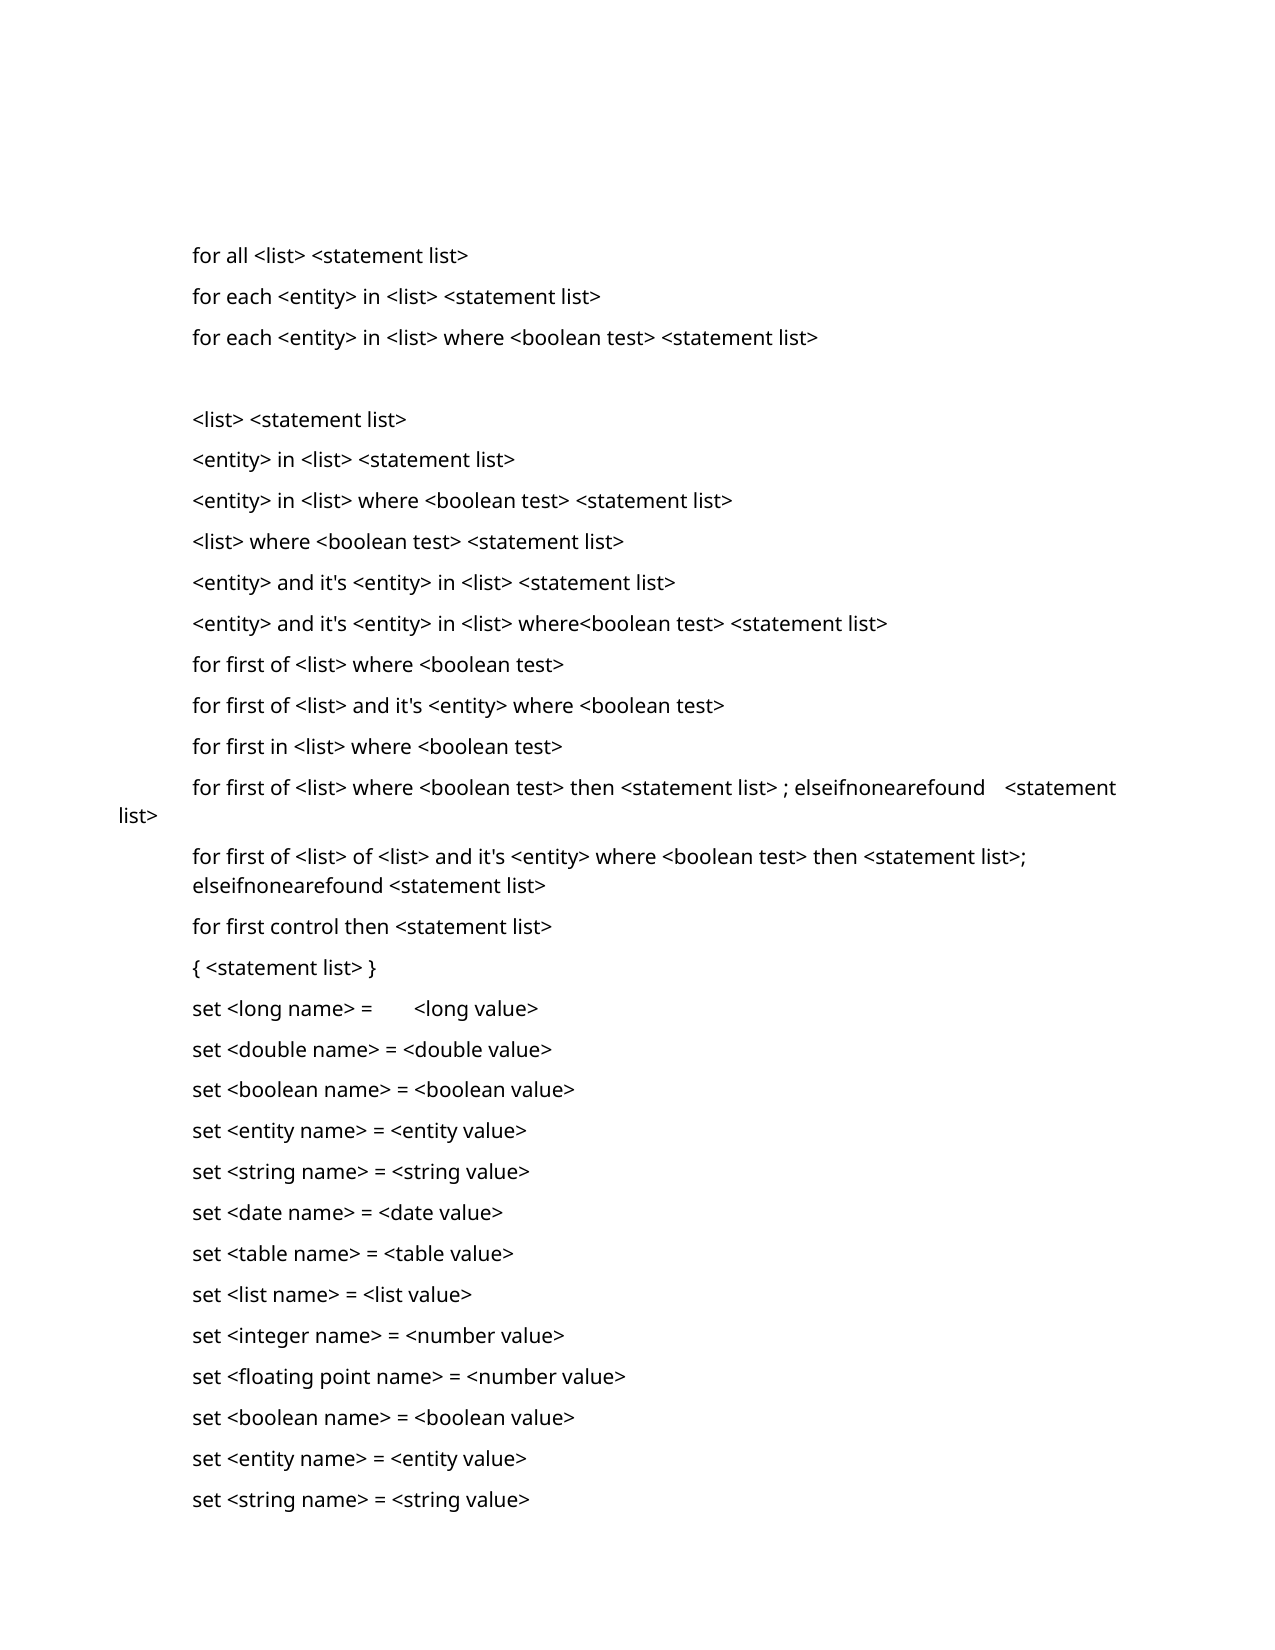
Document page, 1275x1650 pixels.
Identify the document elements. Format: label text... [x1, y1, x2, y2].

text for first control then <statement list> [118, 912, 1157, 940]
text set <entity name> = <entity value> [118, 1444, 1157, 1472]
text set <date name> = <date value> [118, 1198, 1157, 1227]
text set <long name> = <long value> [118, 994, 1157, 1022]
text set <floating point name> = <number value> [118, 1362, 1157, 1391]
text set <boolean name> = <boolean value> [118, 1076, 1157, 1104]
text set <list name> = <list value> [118, 1280, 1157, 1309]
text set <boolean name> = <boolean value> [118, 1403, 1157, 1432]
text for first in <list> where <boolean test> [118, 732, 1157, 761]
text for all <list> <statement list> [118, 241, 1157, 269]
text set <string name> = <string value> [118, 1485, 1157, 1513]
text <list> where <boolean test> <statement list> [118, 527, 1157, 556]
text for first of <list> and it's <entity> where <boolean test> [118, 691, 1157, 720]
text { <statement list> } [118, 953, 1157, 981]
text set <integer name> = <number value> [118, 1321, 1157, 1350]
text set <table name> = <table value> [118, 1239, 1157, 1268]
text set <entity name> = <entity value> [118, 1117, 1157, 1145]
text <entity> and it's <entity> in <list> where<boolean test> <statement list> [118, 609, 1157, 638]
text <entity> in <list> where <boolean test> <statement list> [118, 487, 1157, 515]
text for first of <list> where <boolean test> [118, 650, 1157, 679]
text <list> <statement list> [118, 405, 1157, 433]
text <entity> and it's <entity> in <list> <statement list> [118, 568, 1157, 597]
text for each <entity> in <list> where <boolean test> <statement list> [118, 323, 1157, 351]
text for first of <list> of <list> and it's <entity> where <boolean test> then <statement list>; elseifnonearefound <statement list> [118, 842, 1157, 899]
text for first of <list> where <boolean test> then <statement list> ; elseifnonearefound <statement list> [118, 773, 1157, 830]
text <entity> in <list> <statement list> [118, 446, 1157, 474]
text for each <entity> in <list> <statement list> [118, 282, 1157, 310]
text set <double name> = <double value> [118, 1035, 1157, 1063]
text set <string name> = <string value> [118, 1157, 1157, 1186]
